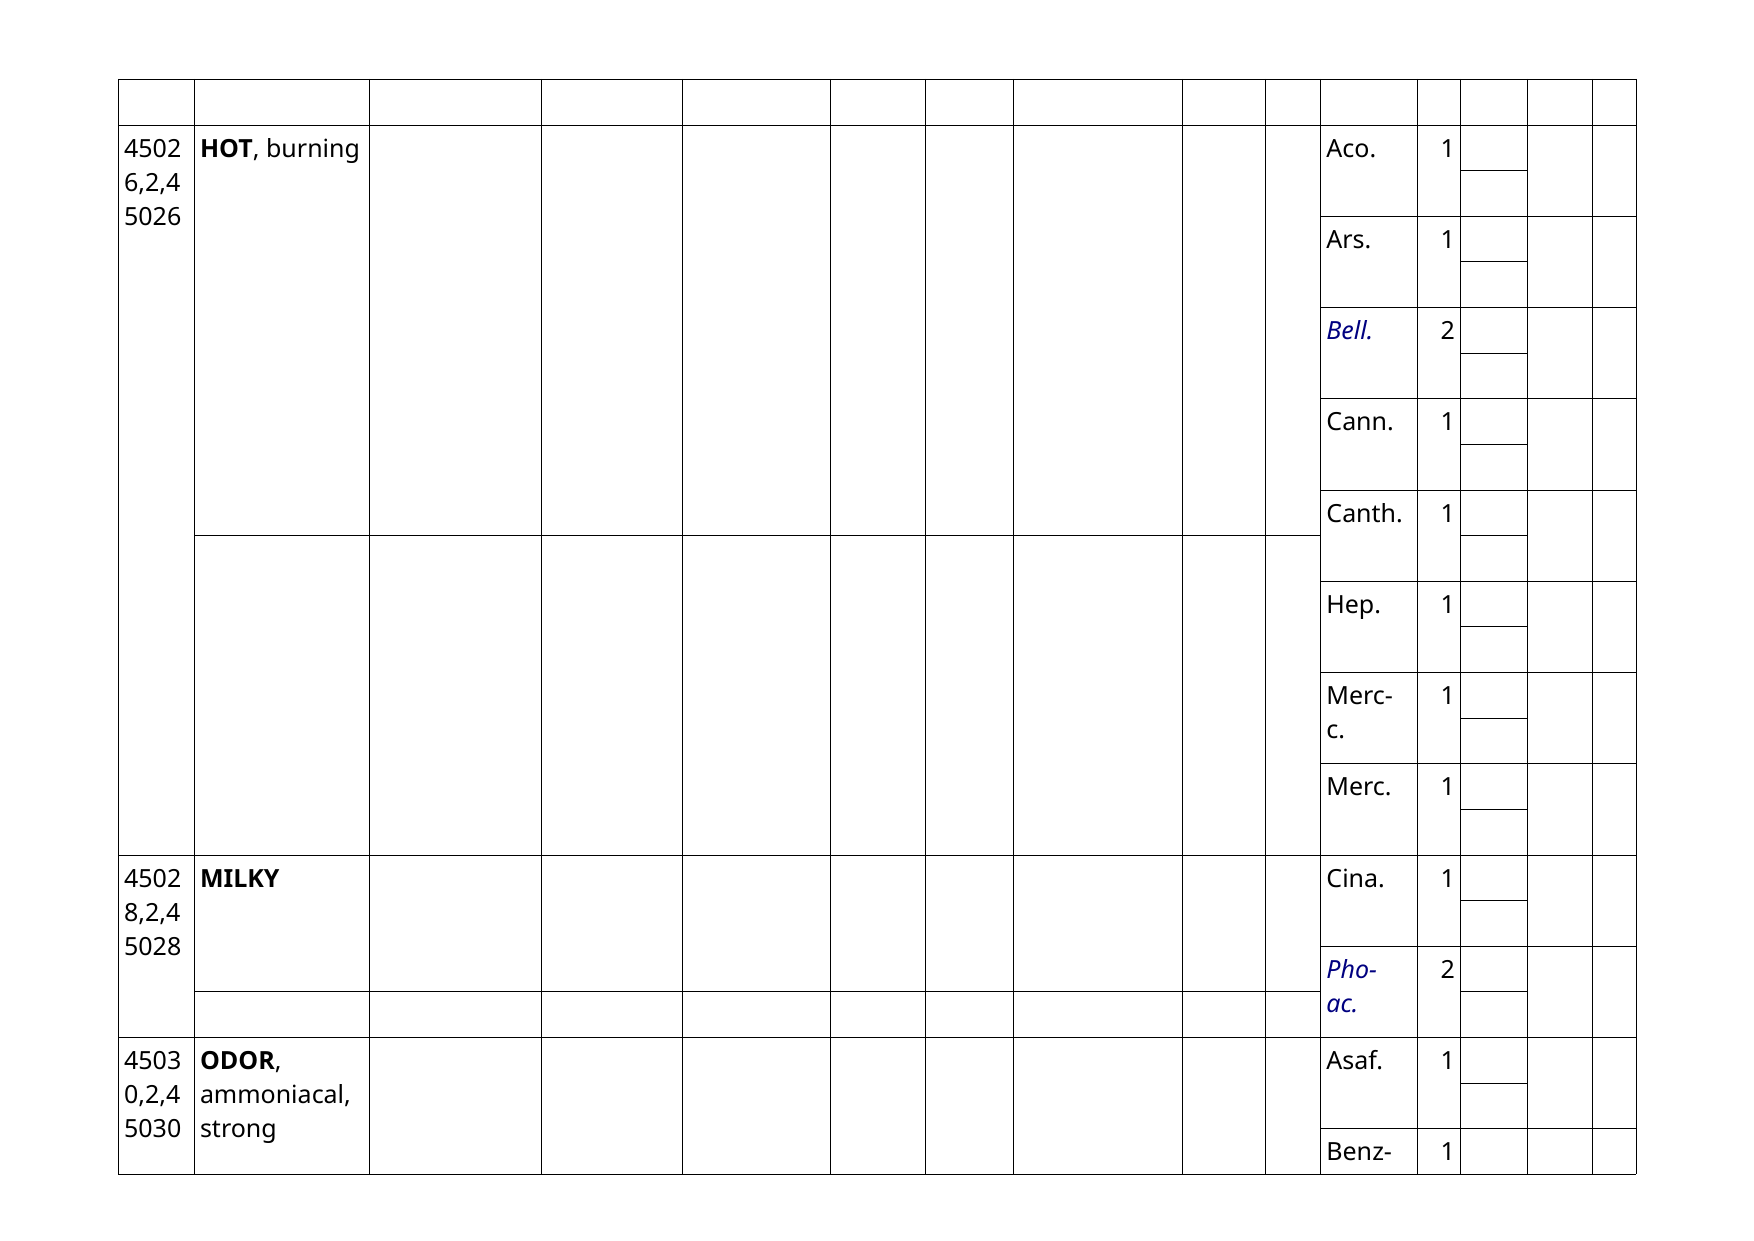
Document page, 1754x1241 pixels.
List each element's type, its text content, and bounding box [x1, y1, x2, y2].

table_cell [1593, 399, 1636, 489]
table_cell 1 [1418, 491, 1460, 581]
table_cell [926, 80, 1013, 124]
table_cell [1461, 856, 1527, 900]
table_cell 1 [1418, 1129, 1460, 1174]
table_cell [1593, 673, 1636, 763]
table_cell [1461, 901, 1527, 946]
table_cell [542, 126, 682, 535]
table_cell [926, 536, 1013, 854]
table_cell [926, 1038, 1013, 1174]
table_cell [1321, 80, 1417, 124]
table_cell Merc. [1321, 764, 1417, 854]
table_cell [1183, 536, 1265, 854]
table_cell [1528, 80, 1592, 124]
table_cell [1528, 582, 1592, 672]
table_cell [1183, 126, 1265, 535]
table_cell 45026,2,45026 [119, 126, 194, 854]
table_cell [1528, 673, 1592, 763]
table_cell milky [195, 856, 369, 991]
table_cell 1 [1418, 126, 1460, 216]
table_cell [1014, 536, 1182, 854]
table_cell [1461, 536, 1527, 581]
table_cell [1014, 992, 1182, 1037]
table_cell [831, 80, 925, 124]
table_cell [1461, 764, 1527, 809]
table_cell [1266, 536, 1320, 854]
table_cell [370, 536, 541, 854]
table_cell [683, 1038, 830, 1174]
table_cell [1461, 491, 1527, 535]
table_cell Cann. [1321, 399, 1417, 489]
table_cell [1528, 856, 1592, 946]
table_cell [195, 536, 369, 854]
table_cell [831, 536, 925, 854]
table_cell [1593, 764, 1636, 854]
table_cell [1183, 992, 1265, 1037]
table_cell Asaf. [1321, 1038, 1417, 1128]
table_cell [1461, 262, 1527, 307]
table_cell hot, burning [195, 126, 369, 535]
table_cell [1593, 308, 1636, 398]
table_cell [1461, 1129, 1527, 1174]
table_cell [1528, 308, 1592, 398]
table_cell [1528, 1129, 1592, 1174]
table_cell [1461, 445, 1527, 489]
table_cell [1593, 126, 1636, 216]
table_cell [1461, 308, 1527, 353]
table_cell [1266, 992, 1320, 1037]
table_cell [831, 992, 925, 1037]
table_cell [1461, 1038, 1527, 1083]
table_cell Benz- [1321, 1129, 1417, 1174]
table_cell 45030,2,45030 [119, 1038, 194, 1174]
table_cell [1593, 80, 1636, 124]
table_cell [542, 1038, 682, 1174]
table_cell [683, 126, 830, 535]
table_cell [1461, 992, 1527, 1037]
table_cell 1 [1418, 856, 1460, 946]
table_cell [1593, 947, 1636, 1037]
table_cell [926, 126, 1013, 535]
table_cell [1266, 1038, 1320, 1174]
table_cell odor, ammoniacal, strong [195, 1038, 369, 1174]
table_cell [1418, 80, 1460, 124]
table_cell [1461, 673, 1527, 718]
table_cell [831, 856, 925, 991]
table_cell [1014, 126, 1182, 535]
table_cell [1266, 80, 1320, 124]
table_cell [195, 992, 369, 1037]
table_cell Pho-ac. [1321, 947, 1417, 1037]
table_cell [370, 1038, 541, 1174]
table_cell [370, 80, 541, 124]
table_cell 45028,2,45028 [119, 856, 194, 1037]
table_cell [1528, 399, 1592, 489]
table_cell [370, 992, 541, 1037]
table_cell [1461, 1084, 1527, 1128]
table_cell [1014, 856, 1182, 991]
table_cell Canth. [1321, 491, 1417, 581]
table_cell 1 [1418, 764, 1460, 854]
table_cell [1528, 217, 1592, 307]
table_cell Merc-c. [1321, 673, 1417, 763]
table_cell [1461, 217, 1527, 261]
table_cell Ars. [1321, 217, 1417, 307]
table_cell Hep. [1321, 582, 1417, 672]
table_cell [1014, 80, 1182, 124]
table_cell [1183, 856, 1265, 991]
table_cell [1593, 1129, 1636, 1174]
table_cell [1528, 126, 1592, 216]
table_cell [542, 536, 682, 854]
table_cell [1593, 491, 1636, 581]
table_cell [1461, 582, 1527, 626]
table_cell 1 [1418, 582, 1460, 672]
table_cell [542, 992, 682, 1037]
table_cell [926, 856, 1013, 991]
table_cell 1 [1418, 399, 1460, 489]
table_cell [683, 536, 830, 854]
table_cell [1461, 810, 1527, 854]
table_cell [1461, 80, 1527, 124]
table_cell [831, 1038, 925, 1174]
table_cell [1593, 1038, 1636, 1128]
table_cell [195, 80, 369, 124]
table_cell Aco. [1321, 126, 1417, 216]
table_cell 2 [1418, 308, 1460, 398]
table_cell [831, 126, 925, 535]
table_cell [683, 992, 830, 1037]
table_cell [1461, 354, 1527, 398]
table_cell [542, 856, 682, 991]
table_cell 1 [1418, 673, 1460, 763]
table_cell [926, 992, 1013, 1037]
table_cell [1183, 80, 1265, 124]
table_cell [1528, 1038, 1592, 1128]
table_cell [1014, 1038, 1182, 1174]
table_cell 1 [1418, 217, 1460, 307]
table_cell 1 [1418, 1038, 1460, 1128]
table_cell [1183, 1038, 1265, 1174]
table_cell [1461, 171, 1527, 216]
table_cell [1528, 947, 1592, 1037]
table_cell [119, 80, 194, 124]
table_cell [1461, 719, 1527, 763]
table_cell Bell. [1321, 308, 1417, 398]
table_cell [683, 80, 830, 124]
table_cell [1266, 856, 1320, 991]
table_cell [1461, 947, 1527, 991]
table_cell [1461, 627, 1527, 672]
table_cell [370, 126, 541, 535]
table_cell [1528, 491, 1592, 581]
table_cell [370, 856, 541, 991]
table_cell [1593, 217, 1636, 307]
table_cell [1266, 126, 1320, 535]
table_cell Cina. [1321, 856, 1417, 946]
table_cell [683, 856, 830, 991]
table_cell [542, 80, 682, 124]
table_cell [1461, 126, 1527, 170]
table_cell [1528, 764, 1592, 854]
table_cell [1593, 856, 1636, 946]
table_cell [1593, 582, 1636, 672]
table_cell 2 [1418, 947, 1460, 1037]
table_cell [1461, 399, 1527, 444]
